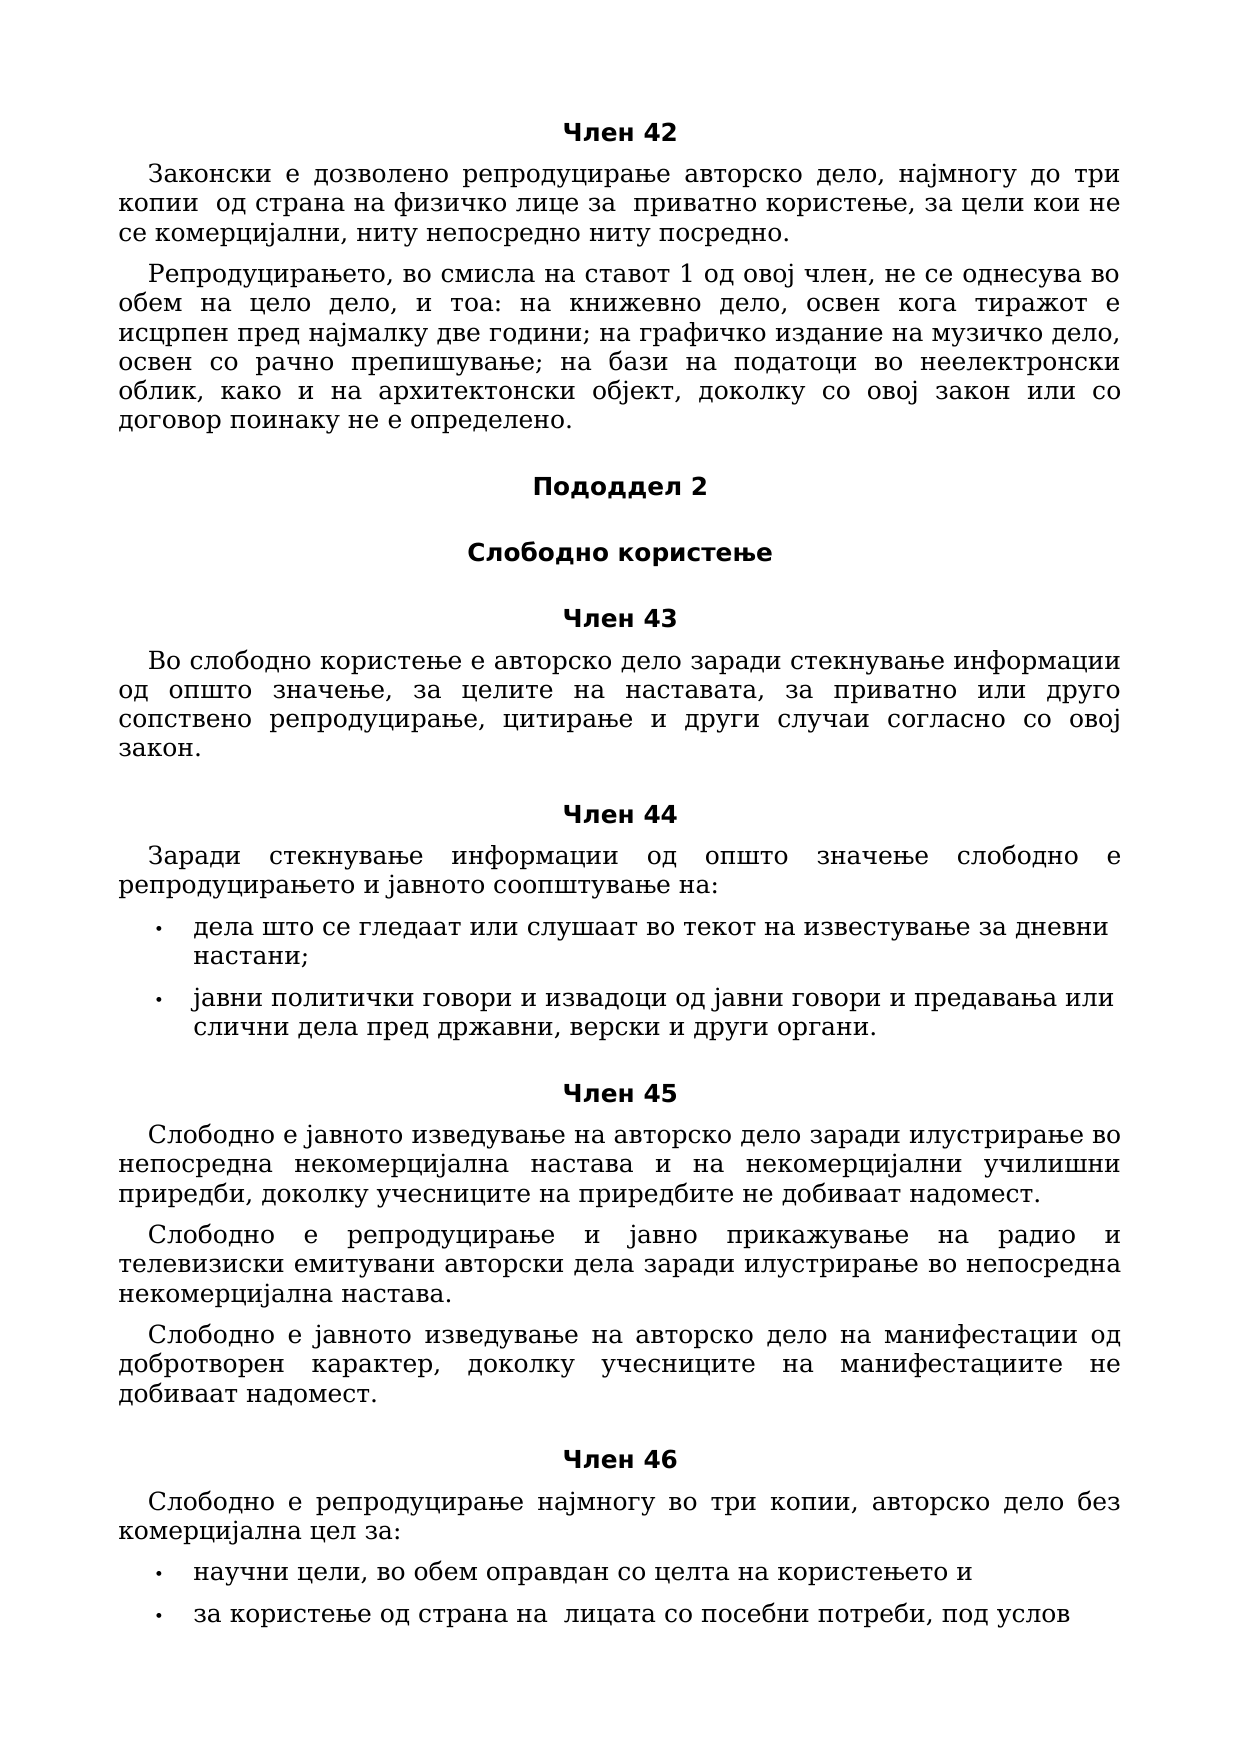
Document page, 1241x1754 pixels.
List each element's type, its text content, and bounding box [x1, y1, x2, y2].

text Законски е дозволено репродуцирање авторско дело, најмногу до три копии од страна на физичко лице за приватно користење, за цели кои не се комерцијални, ниту непосредно ниту посредно. [118, 159, 1122, 247]
text Заради стекнување информации од општо значење слободно е репродуцирањето и јавното соопштување на: [118, 842, 1122, 900]
text Слободно е репродуцирање најмногу во три копии, авторско дело без комерцијална цел за: [118, 1487, 1122, 1545]
subtitle Пододдел 2 [118, 472, 1122, 501]
text Во слободно користење е авторско дело заради стекнување информации од општо значење, за целите на наставата, за приватно или друго сопствено репродуцирање, цитирање и други случаи согласно со овој закон. [118, 646, 1122, 763]
text Репродуцирањето, во смисла на ставот 1 од овој член, не се однесува во обем на цело дело, и тоа: на книжевно дело, освен кога тиражот е исцрпен пред најмалку две години; на графичко издание на музичко дело, освен со рачно препишување; на бази на податоци во неелектронски облик, како и на архитектонски објект, доколку со овој закон или со договор поинаку не е определено. [118, 259, 1122, 434]
text Слободно е јавното изведување на авторско дело заради илустрирање во непосредна некомерцијална настава и на некомерцијални училишни приредби, доколку учесниците на приредбите не добиваат надомест. [118, 1120, 1122, 1208]
subtitle Слободно користење [118, 538, 1122, 567]
text Слободно е репродуцирање и јавно прикажување на радио и телевизиски емитувани авторски дела заради илустрирање во непосредна некомерцијална настава. [118, 1220, 1122, 1308]
subtitle Член 45 [118, 1079, 1122, 1108]
subtitle Член 46 [118, 1445, 1122, 1474]
subtitle Член 42 [118, 118, 1122, 147]
list за користење од страна на лицата со посебни потреби, под услов [156, 1599, 1122, 1628]
list јавни политички говори и извадоци од јавни говори и предавања или слични дела пред државни, верски и други органи. [156, 983, 1122, 1042]
list научни цели, во обем оправдан со целта на користењето и [156, 1558, 1122, 1587]
subtitle Член 44 [118, 800, 1122, 829]
list дела што се гледаат или слушаат во текот на известување за дневни настани; [156, 912, 1122, 971]
subtitle Член 43 [118, 605, 1122, 633]
text Слободно е јавното изведување на авторско дело на манифестации од добротворен карактер, доколку учесниците на манифестациите не добиваат надомест. [118, 1320, 1122, 1408]
